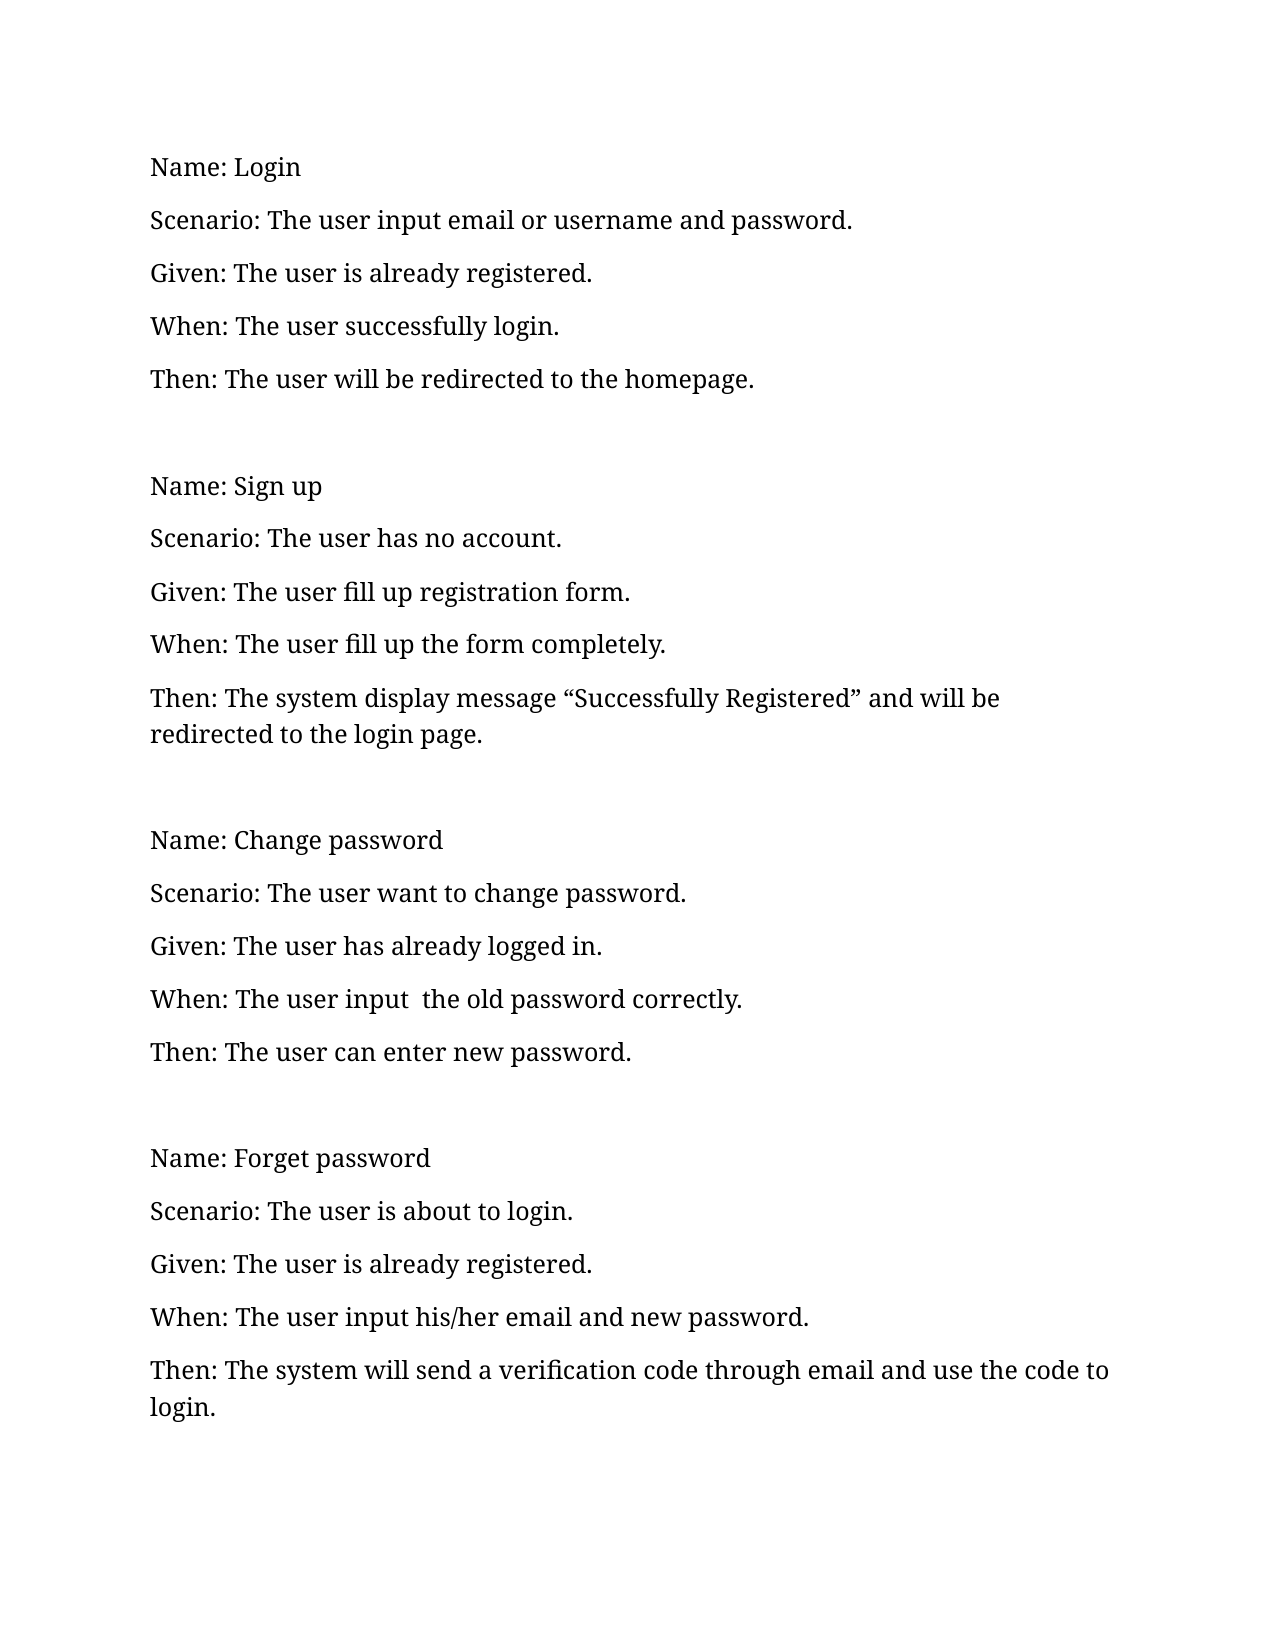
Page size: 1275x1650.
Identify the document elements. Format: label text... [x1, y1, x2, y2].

text Name: Sign up [150, 468, 1125, 502]
text Given: The user is already registered. [150, 256, 1125, 290]
text Scenario: The user input email or username and password. [150, 203, 1125, 237]
text Given: The user is already registered. [150, 1247, 1125, 1281]
text Scenario: The user has no account. [150, 521, 1125, 555]
text Then: The user can enter new password. [150, 1035, 1125, 1069]
text Name: Forget password [150, 1141, 1125, 1175]
text When: The user input the old password correctly. [150, 982, 1125, 1016]
text Then: The system will send a verification code through email and use the code to login. [150, 1353, 1125, 1423]
text When: The user input his/her email and new password. [150, 1300, 1125, 1334]
text When: The user successfully login. [150, 309, 1125, 343]
text Then: The user will be redirected to the homepage. [150, 362, 1125, 396]
text Scenario: The user is about to login. [150, 1194, 1125, 1228]
text When: The user fill up the form completely. [150, 627, 1125, 661]
text Given: The user has already logged in. [150, 929, 1125, 963]
text Scenario: The user want to change password. [150, 876, 1125, 910]
text Then: The system display message “Successfully Registered” and will be redirected to the login page. [150, 680, 1125, 751]
text Name: Change password [150, 823, 1125, 857]
text Name: Login [150, 150, 1125, 184]
text Given: The user fill up registration form. [150, 574, 1125, 608]
